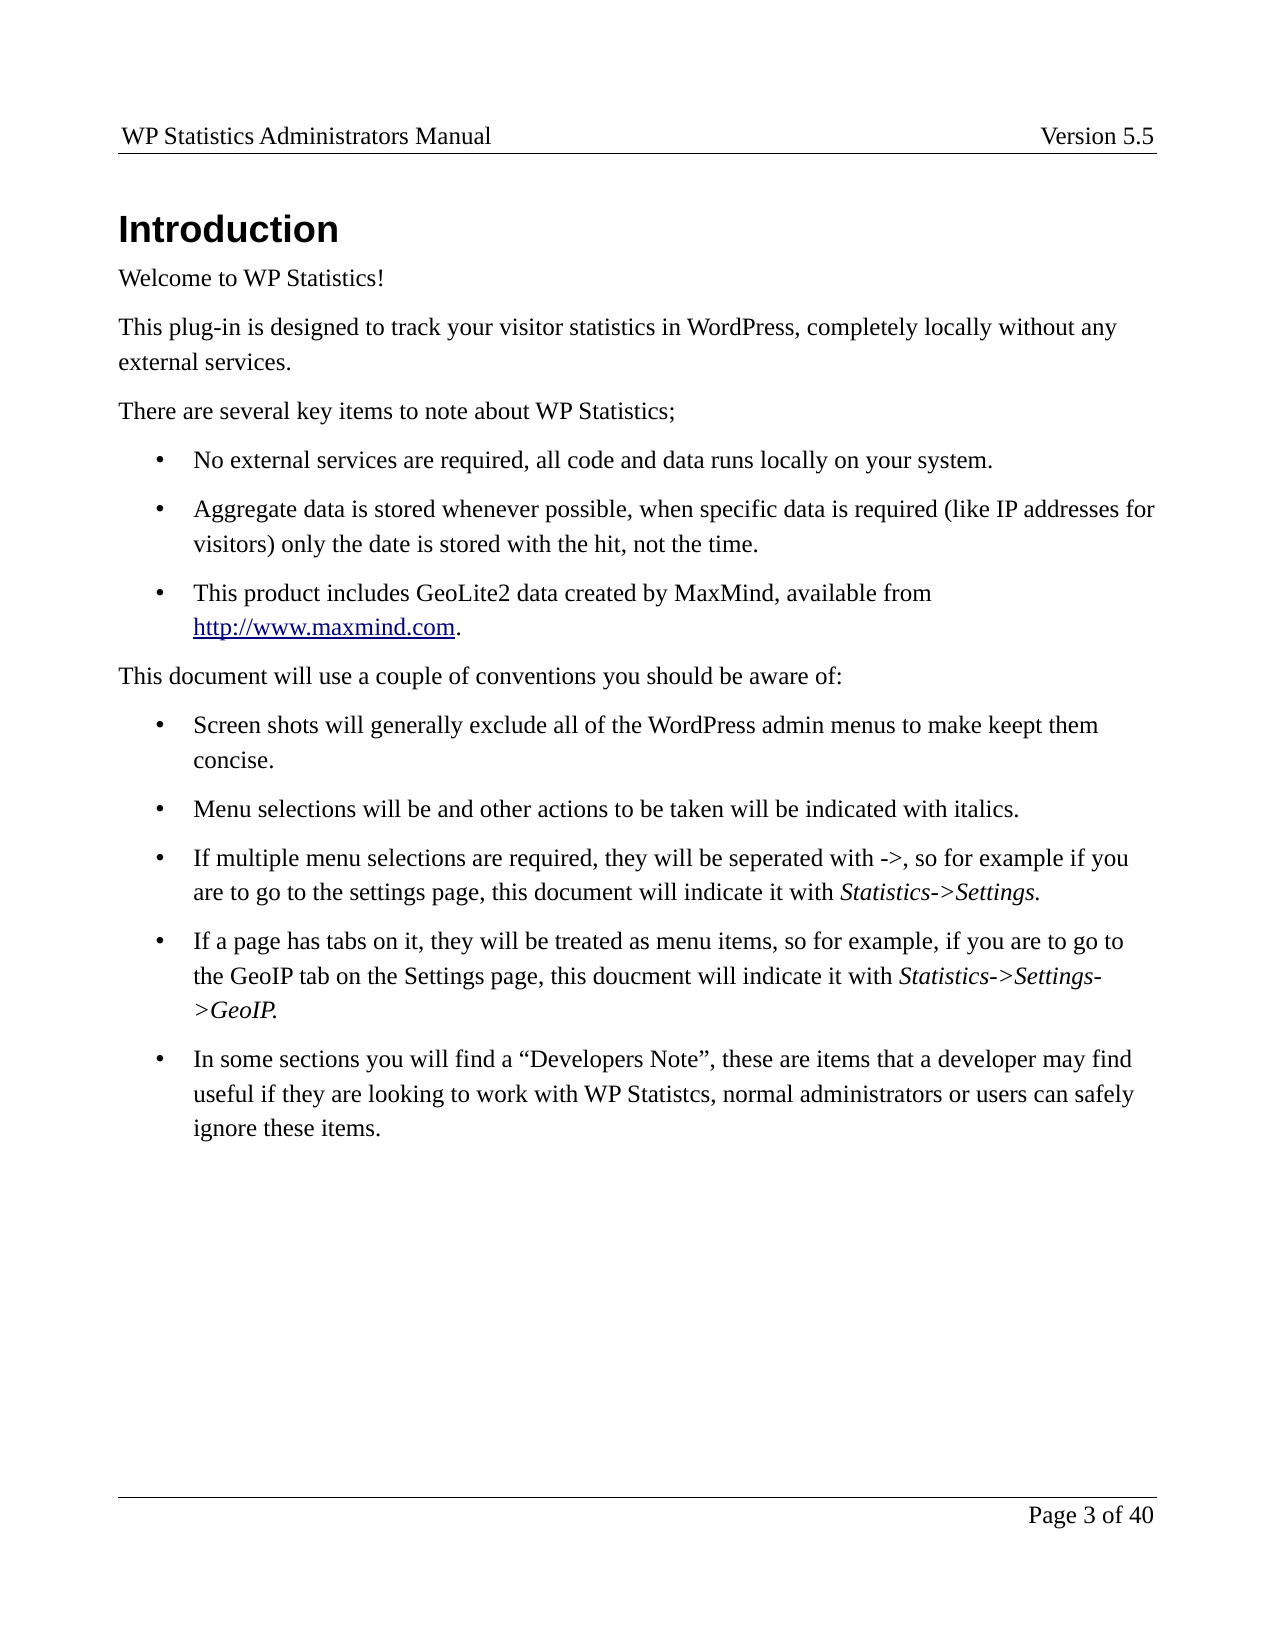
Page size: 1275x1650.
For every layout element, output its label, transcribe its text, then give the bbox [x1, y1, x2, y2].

text Welcome to WP Statistics! [118, 263, 1157, 292]
list If multiple menu selections are required, they will be seperated with ->, so for example if you are to go to the settings page, this document will indicate it with Statistics->Settings. [156, 843, 1157, 906]
list If a page has tabs on it, they will be treated as menu items, so for example, if you are to go to the GeoIP tab on the Settings page, this doucment will indicate it with Statistics->Settings->GeoIP. [156, 926, 1157, 1024]
text There are several key items to note about WP Statistics; [118, 396, 1157, 425]
list Screen shots will generally exclude all of the WordPress admin menus to make keept them concise. [156, 710, 1157, 773]
list Aggregate data is stored whenever possible, when specific data is required (like IP addresses for visitors) only the date is stored with the hit, not the time. [156, 494, 1157, 557]
list No external services are required, all code and data runs locally on your system. [156, 445, 1157, 474]
list Menu selections will be and other actions to be taken will be indicated with italics. [156, 794, 1157, 823]
list In some sections you will find a “Developers Note”, these are items that a developer may find useful if they are looking to work with WP Statistcs, normal administrators or users can safely ignore these items. [156, 1044, 1157, 1142]
text This plug-in is designed to track your visitor statistics in WordPress, completely locally without any external services. [118, 312, 1157, 376]
subtitle Introduction [118, 207, 1157, 251]
list This product includes GeoLite2 data created by MaxMind, available from http://www.maxmind.com. [156, 578, 1157, 641]
text This document will use a couple of conventions you should be aware of: [118, 661, 1157, 690]
